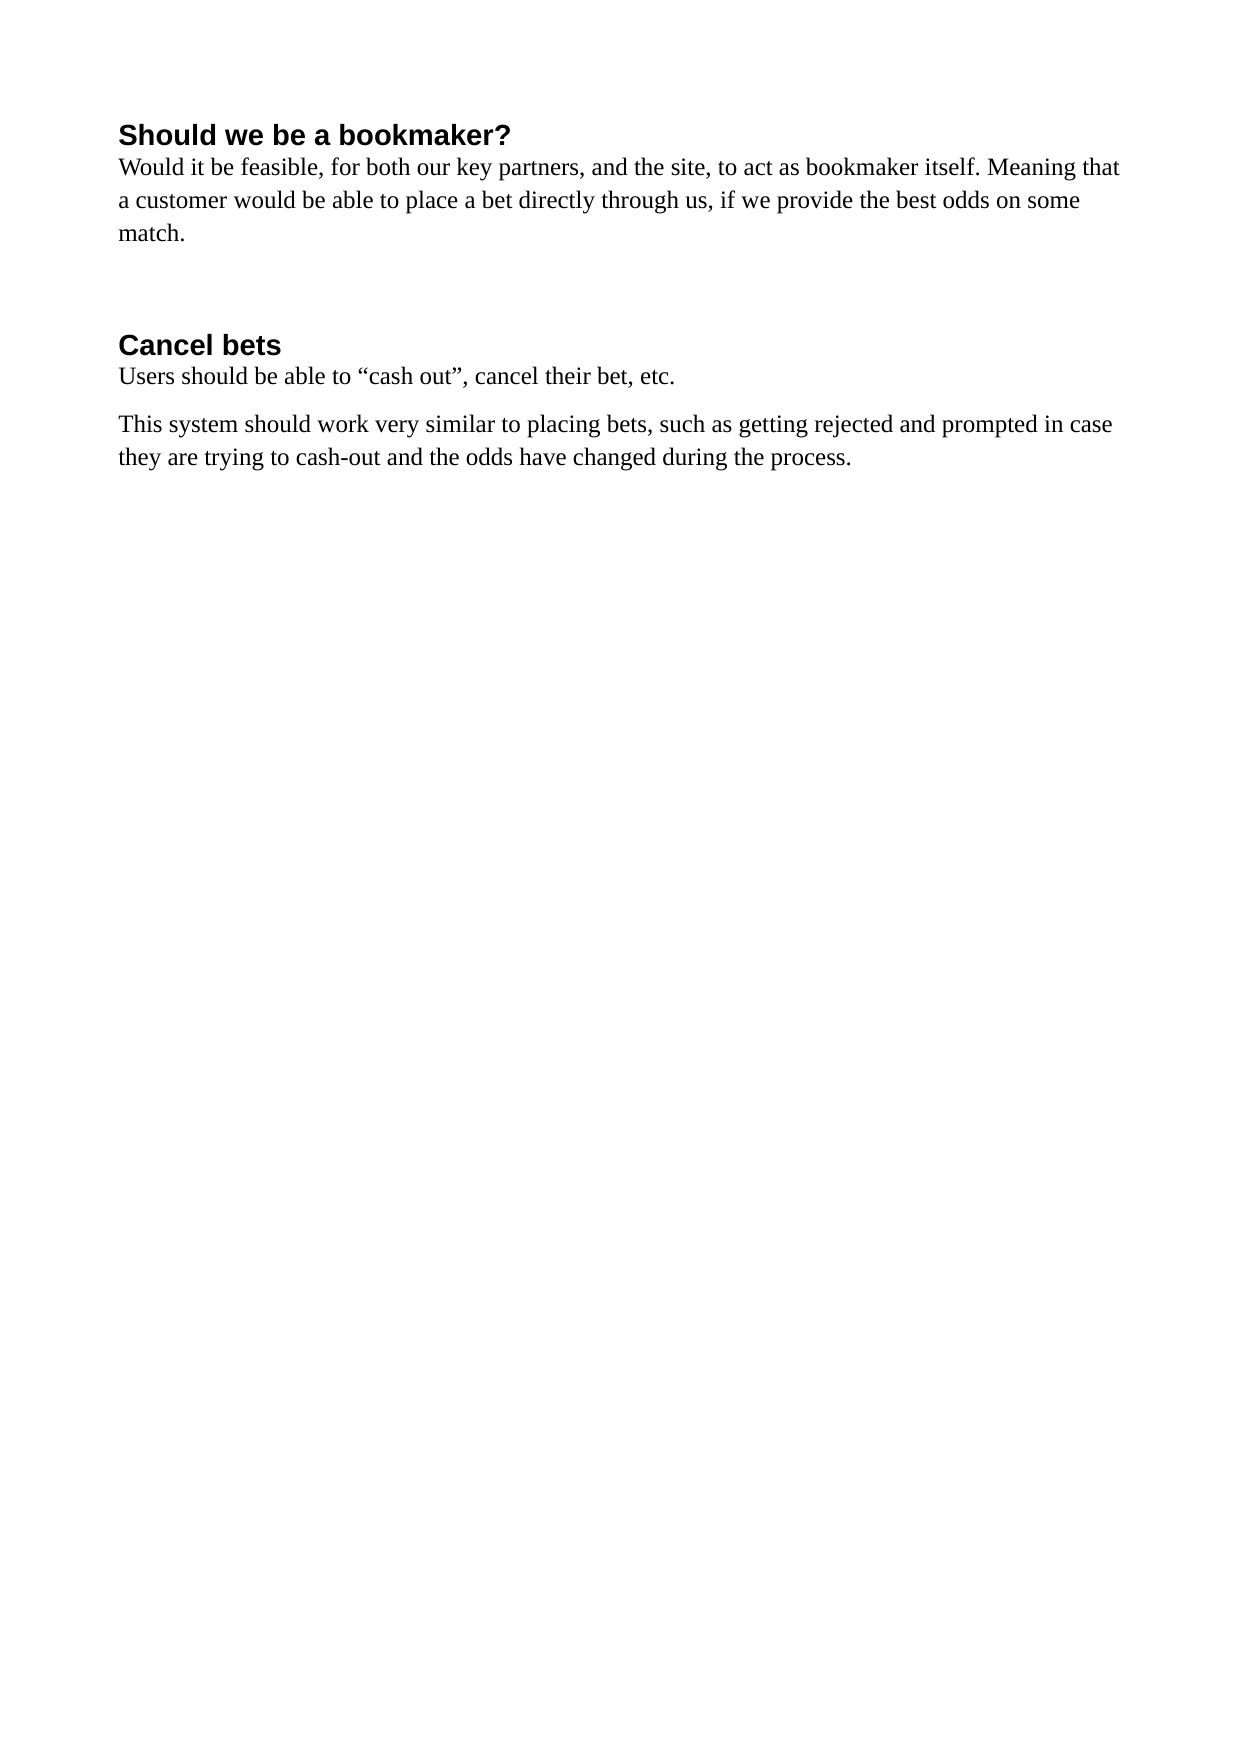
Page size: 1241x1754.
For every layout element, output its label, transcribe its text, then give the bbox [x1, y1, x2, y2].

text This system should work very similar to placing bets, such as getting rejected and prompted in case they are trying to cash-out and the odds have changed during the process. [118, 409, 1122, 470]
text Would it be feasible, for both our key partners, and the site, to act as bookmaker itself. Meaning that a customer would be able to place a bet directly through us, if we provide the best odds on some match. [118, 152, 1122, 246]
subtitle Cancel bets [118, 327, 1122, 361]
subtitle Should we be a bookmaker? [118, 118, 1122, 152]
text Users should be able to “cash out”, cancel their bet, etc. [118, 361, 1122, 390]
